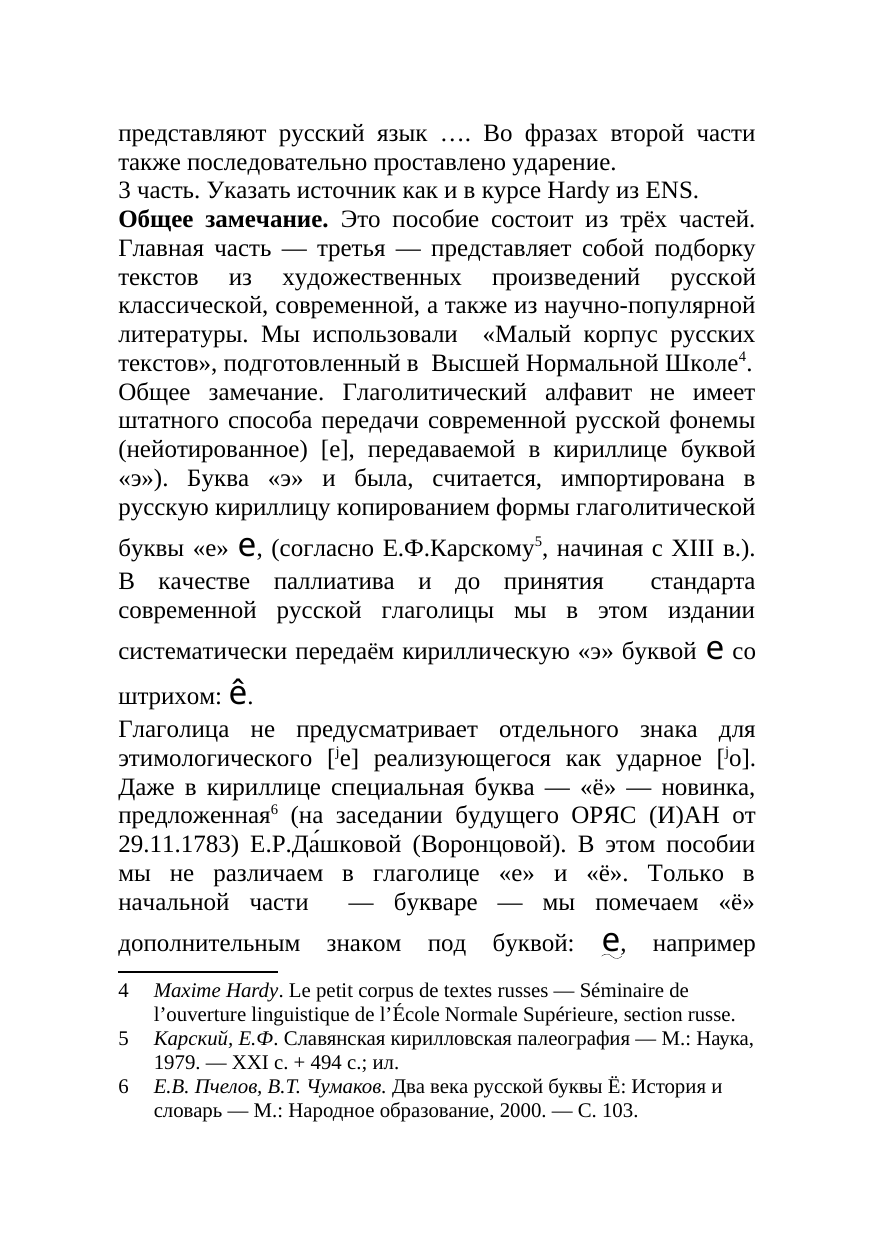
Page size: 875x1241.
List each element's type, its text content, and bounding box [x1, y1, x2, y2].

text Общее замечание. Это пособие состоит из трёх частей. Главная часть — третья — представляет собой подборку текстов из художественных произведений русской классической, современной, а также из научно-популярной литературы. Мы использовали «Малый корпус русских текстов», подготовленный в Высшей Нормальной Школе. [118, 204, 756, 377]
text Карский, Е.Ф. Славянская кирилловская палеография — М.: Наука, 1979. — XXI с. + 494 с.; ил. [118, 1026, 756, 1074]
text Общее замечание. Глаголитический алфавит не имеет штатного способа передачи современной русской фонемы (нейотированное) [e], передаваемой в кириллице буквой «э»). Буква «э» и была, считается, импортирована в русскую кириллицу копированием формы глаголитической буквы «е» е, (согласно Е.Ф.Карскому, начиная c XIII в.). В качестве паллиатива и до принятия стандарта современной русской глаголицы мы в этом издании систематически передаём кириллическую «э» буквой е со штрихом: ê. [118, 377, 756, 714]
text Е.В. Пчелов, В.Т. Чумаков. Два века русской буквы Ё: История и словарь — М.: Народное образование, 2000. — C. 103. [118, 1074, 756, 1122]
text представляют русский язык …. Во фразах второй части также последовательно проставлено ударение. [118, 118, 756, 176]
text Глаголица не предусматривает отдельного знака для этимологического [je] реализующегося как ударное [jo]. Даже в кириллице специальная буква — «ё» — новинка, предложенная (на заседании будущего ОРЯС (И)АН от 29.11.1783) Е.Р.Да́шковой (Воронцовой). В этом пособии мы не различаем в глаголице «е» и «ё». Только в начальной части — букваре — мы помечаем «ё» дополнительным знаком под буквой: е, например [118, 714, 756, 961]
text 3 часть. Указать источник как и в курсе Hardy из ENS. [118, 176, 756, 204]
text Maxime Hardy. Le petit corpus de textes russes — Séminaire de l’ouverture linguistique de l’École Normale Supérieure, section russe. [118, 978, 756, 1026]
